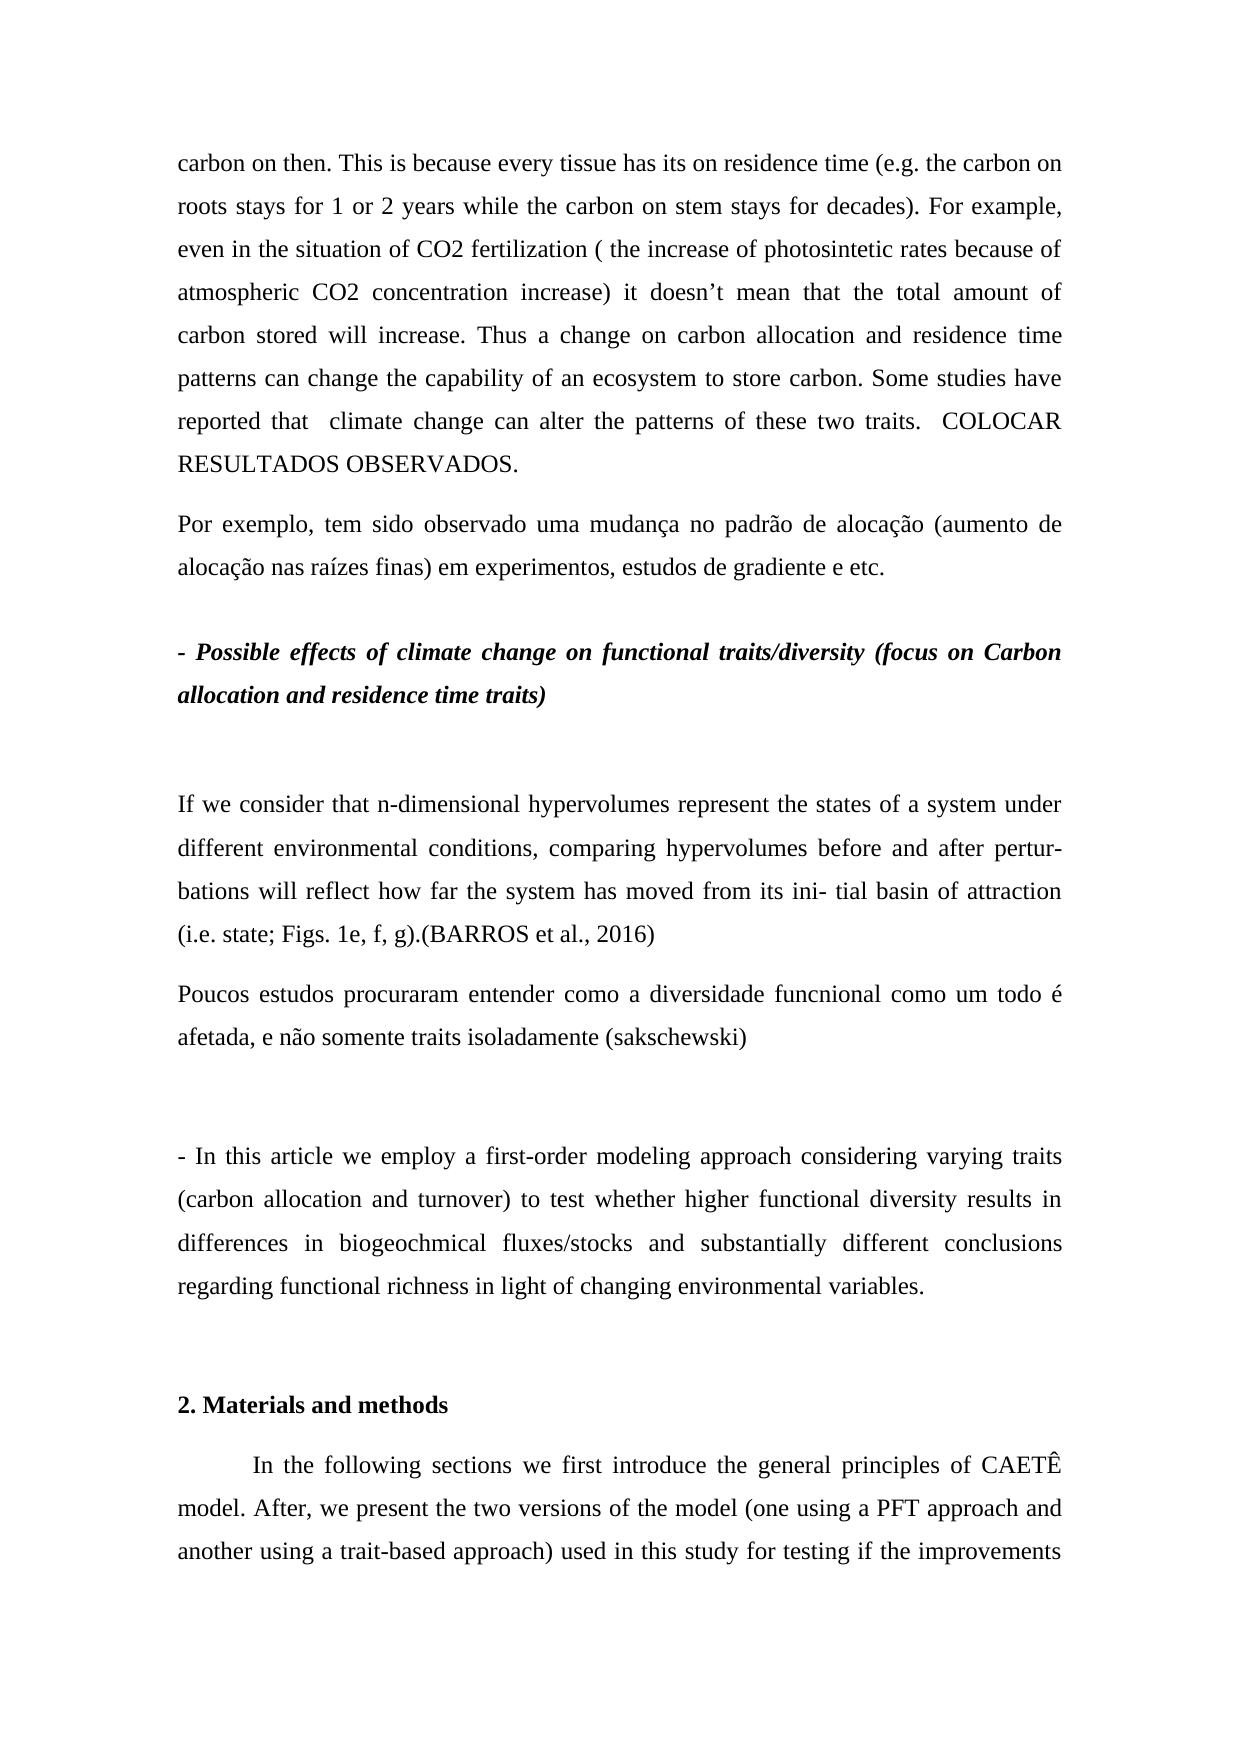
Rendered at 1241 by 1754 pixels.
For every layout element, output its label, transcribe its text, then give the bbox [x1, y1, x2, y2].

text In the following sections we first introduce the general principles of CAETÊ model. After, we present the two versions of the model (one using a PFT approach and another using a trait-based approach) used in this study for testing if the improvements [177, 1450, 1063, 1565]
text Por exemplo, tem sido observado uma mudança no padrão de alocação (aumento de alocação nas raízes finas) em experimentos, estudos de gradiente e etc. [177, 509, 1063, 581]
subtitle - Possible effects of climate change on functional traits/diversity (focus on Carbon allocation and residence time traits) [177, 637, 1063, 709]
text 2. Materials and methods [177, 1390, 1063, 1419]
text carbon on then. This is because every tissue has its on residence time (e.g. the carbon on roots stays for 1 or 2 years while the carbon on stem stays for decades). For example, even in the situation of CO2 fertilization ( the increase of photosintetic rates because of atmospheric CO2 concentration increase) it doesn’t mean that the total amount of carbon stored will increase. Thus a change on carbon allocation and residence time patterns can change the capability of an ecosystem to store carbon. Some studies have reported that climate change can alter the patterns of these two traits. COLOCAR RESULTADOS OBSERVADOS. [177, 148, 1063, 478]
text Poucos estudos procuraram entender como a diversidade funcnional como um todo é afetada, e não somente traits isoladamente (sakschewski) [177, 979, 1063, 1051]
text If we consider that n-dimensional hypervolumes represent the states of a system under different environmental conditions, comparing hypervolumes before and after pertur- bations will reflect how far the system has moved from its ini- tial basin of attraction (i.e. state; Figs. 1e, f, g).(BARROS et al., 2016) [177, 789, 1063, 948]
text - In this article we employ a first-order modeling approach considering varying traits (carbon allocation and turnover) to test whether higher functional diversity results in differences in biogeochmical fluxes/stocks and substantially different conclusions regarding functional richness in light of changing environmental variables. [177, 1141, 1063, 1299]
